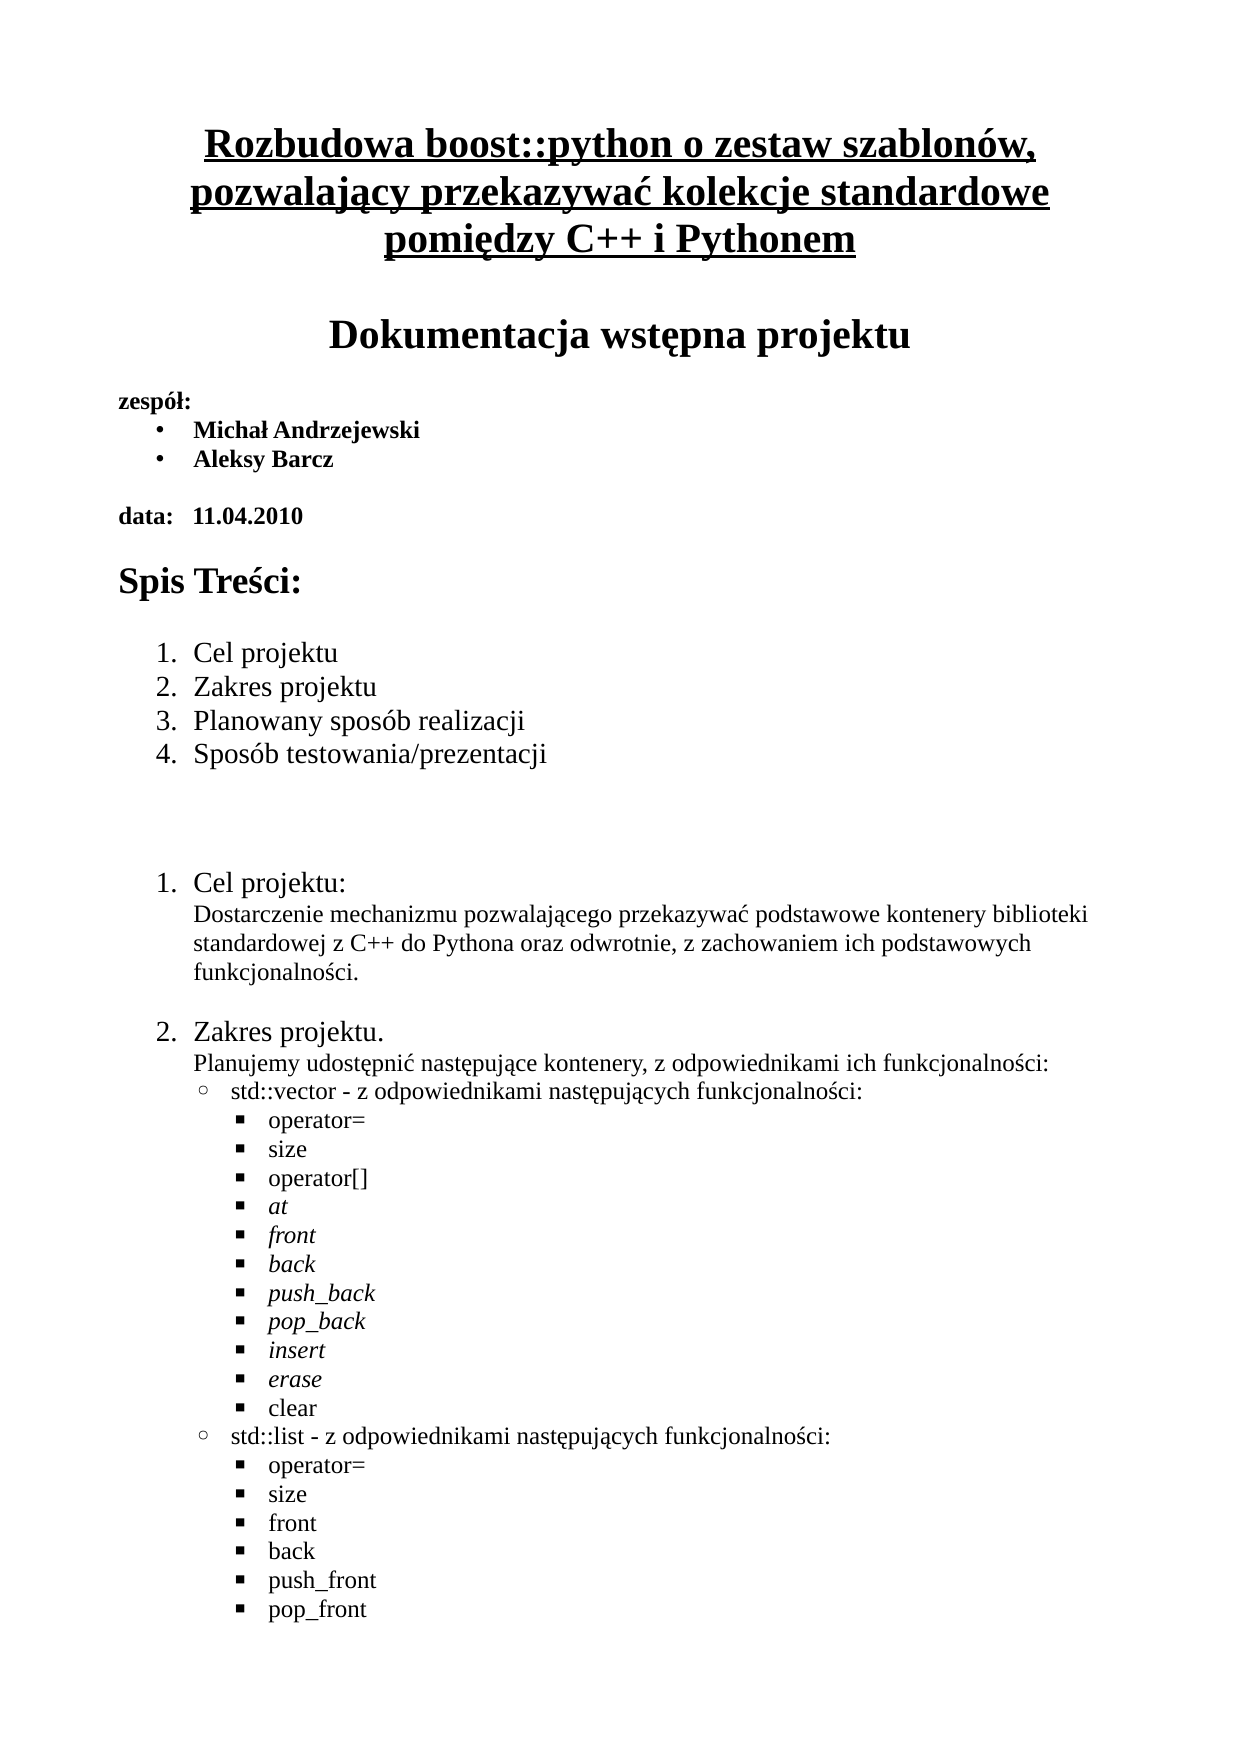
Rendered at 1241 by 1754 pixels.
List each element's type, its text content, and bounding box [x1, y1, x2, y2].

list Zakres projektu. [156, 1014, 1122, 1048]
list push_front [231, 1565, 1122, 1594]
list push_back [231, 1278, 1122, 1306]
list pop_front [231, 1594, 1122, 1623]
list back [231, 1249, 1122, 1278]
text Rozbudowa boost::python o zestaw szablonów, pozwalający przekazywać kolekcje standardowe pomiędzy C++ i Pythonem [118, 118, 1122, 262]
list back [231, 1536, 1122, 1565]
list front [231, 1220, 1122, 1249]
list erase [231, 1364, 1122, 1393]
list pop_back [231, 1306, 1122, 1335]
list operator[] [231, 1163, 1122, 1191]
text zespół: [118, 386, 1122, 415]
list Planowany sposób realizacji [156, 703, 1122, 736]
list operator= [231, 1450, 1122, 1479]
text Dokumentacja wstępna projektu [118, 310, 1122, 358]
list insert [231, 1335, 1122, 1364]
list Zakres projektu [156, 669, 1122, 703]
text Spis Treści: [118, 559, 1122, 602]
list std::vector - z odpowiednikami następujących funkcjonalności: [193, 1076, 1122, 1105]
list operator= [231, 1105, 1122, 1134]
list Dostarczenie mechanizmu pozwalającego przekazywać podstawowe kontenery biblioteki standardowej z C++ do Pythona oraz odwrotnie, z zachowaniem ich podstawowych funkcjonalności. [156, 899, 1122, 985]
list Cel projektu: [156, 866, 1122, 899]
text data: 11.04.2010 [118, 501, 1122, 530]
list std::list - z odpowiednikami następujących funkcjonalności: [193, 1421, 1122, 1450]
list Cel projektu [156, 636, 1122, 669]
list clear [231, 1393, 1122, 1421]
list Sposób testowania/prezentacji [156, 736, 1122, 770]
list size [231, 1134, 1122, 1163]
list at [231, 1191, 1122, 1220]
list Michał Andrzejewski [156, 415, 1122, 444]
list front [231, 1508, 1122, 1536]
list Planujemy udostępnić następujące kontenery, z odpowiednikami ich funkcjonalności: [156, 1048, 1122, 1076]
list Aleksy Barcz [156, 444, 1122, 473]
list size [231, 1479, 1122, 1508]
